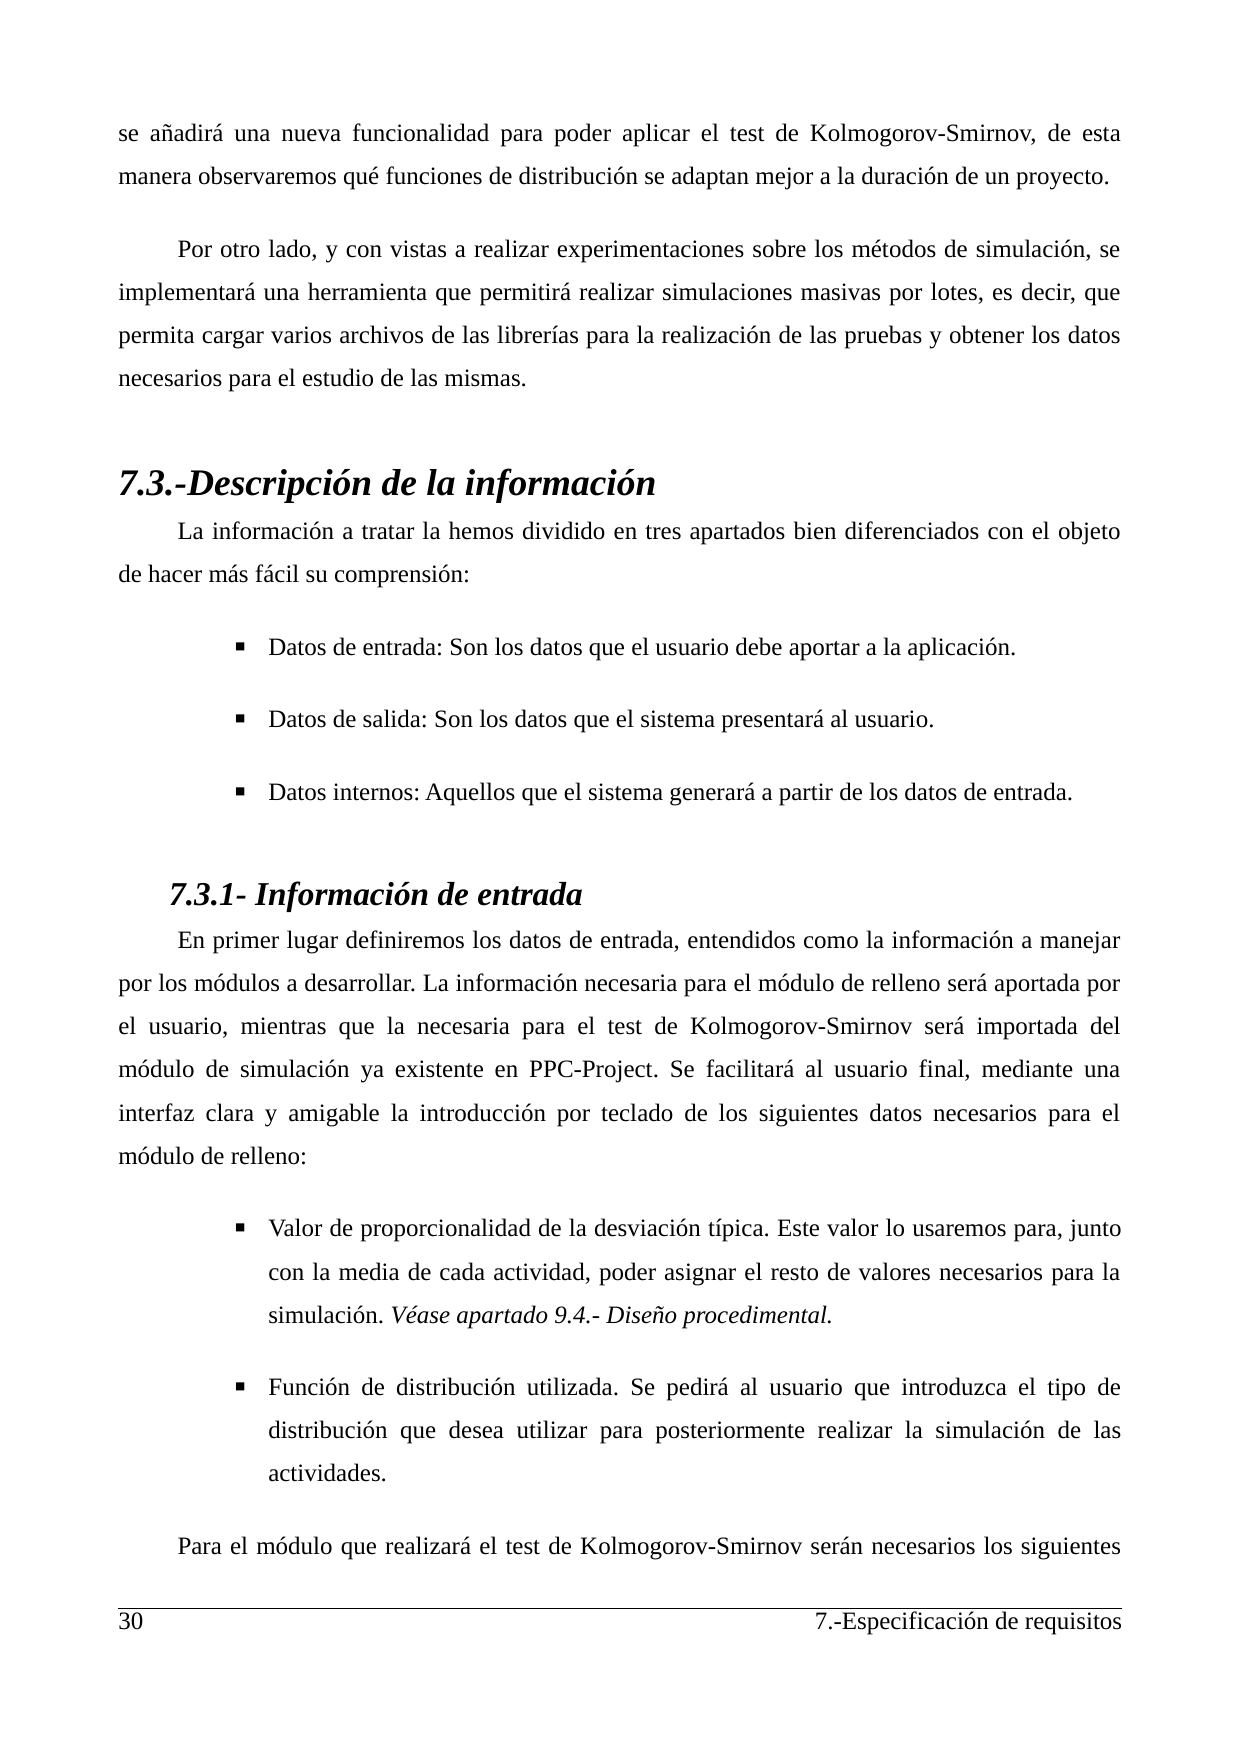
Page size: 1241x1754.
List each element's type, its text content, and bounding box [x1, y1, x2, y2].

subtitle 7.3.1- Información de entrada [163, 874, 1122, 913]
list Función de distribución utilizada. Se pedirá al usuario que introduzca el tipo de distribución que desea utilizar para posteriormente realizar la simulación de las actividades. [231, 1372, 1122, 1487]
text se añadirá una nueva funcionalidad para poder aplicar el test de Kolmogorov-Smirnov, de esta manera observaremos qué funciones de distribución se adaptan mejor a la duración de un proyecto. [118, 118, 1122, 190]
text Para el módulo que realizará el test de Kolmogorov-Smirnov serán necesarios los siguientes [118, 1531, 1122, 1560]
list Datos de salida: Son los datos que el sistema presentará al usuario. [231, 704, 1122, 733]
text La información a tratar la hemos dividido en tres apartados bien diferenciados con el objeto de hacer más fácil su comprensión: [118, 516, 1122, 588]
text Por otro lado, y con vistas a realizar experimentaciones sobre los métodos de simulación, se implementará una herramienta que permitirá realizar simulaciones masivas por lotes, es decir, que permita cargar varios archivos de las librerías para la realización de las pruebas y obtener los datos necesarios para el estudio de las mismas. [118, 234, 1122, 392]
text En primer lugar definiremos los datos de entrada, entendidos como la información a manejar por los módulos a desarrollar. La información necesaria para el módulo de relleno será aportada por el usuario, mientras que la necesaria para el test de Kolmogorov-Smirnov será importada del módulo de simulación ya existente en PPC-Project. Se facilitará al usuario final, mediante una interfaz clara y amigable la introducción por teclado de los siguientes datos necesarios para el módulo de relleno: [118, 925, 1122, 1169]
subtitle 7.3.-Descripción de la información [118, 461, 1122, 504]
list Datos internos: Aquellos que el sistema generará a partir de los datos de entrada. [231, 777, 1122, 806]
list Datos de entrada: Son los datos que el usuario debe aportar a la aplicación. [231, 632, 1122, 661]
list Valor de proporcionalidad de la desviación típica. Este valor lo usaremos para, junto con la media de cada actividad, poder asignar el resto de valores necesarios para la simulación. Véase apartado 9.4.- Diseño procedimental. [231, 1213, 1122, 1328]
